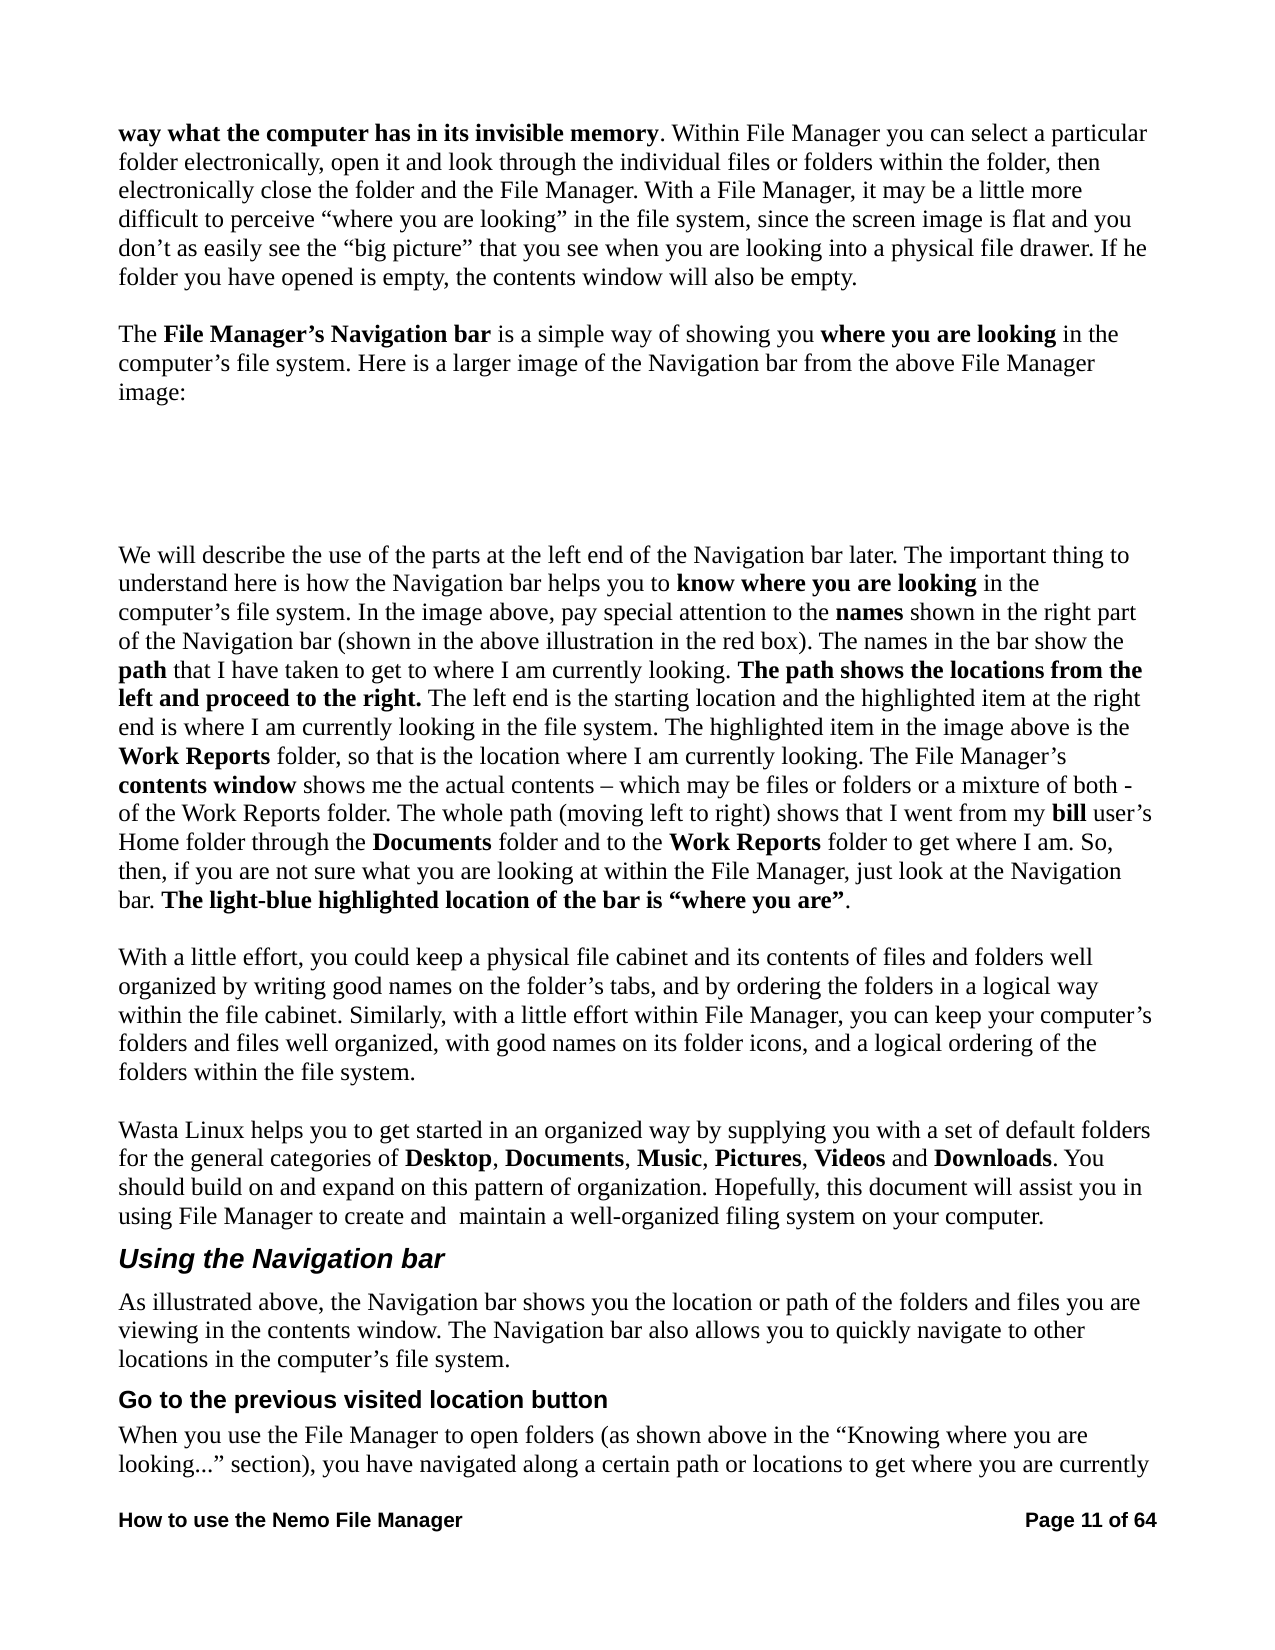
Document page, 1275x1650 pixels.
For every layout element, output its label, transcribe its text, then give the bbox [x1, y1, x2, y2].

text As illustrated above, the Navigation bar shows you the location or path of the folders and files you are viewing in the contents window. The Navigation bar also allows you to quickly navigate to other locations in the computer’s file system. [118, 1287, 1157, 1373]
subtitle Go to the previous visited location button [118, 1385, 1157, 1414]
text When you use the File Manager to open folders (as shown above in the “Knowing where you are looking...” section), you have navigated along a certain path or locations to get where you are currently [118, 1420, 1157, 1478]
text The File Manager’s Navigation bar is a simple way of showing you where you are looking in the computer’s file system. Here is a larger image of the Navigation bar from the above File Manager image: [118, 319, 1157, 406]
text With a little effort, you could keep a physical file cabinet and its contents of files and folders well organized by writing good names on the folder’s tabs, and by ordering the folders in a logical way within the file cabinet. Similarly, with a little effort within File Manager, you can keep your computer’s folders and files well organized, with good names on its folder icons, and a logical ordering of the folders within the file system. [118, 942, 1157, 1086]
subtitle Using the Navigation bar [118, 1242, 1157, 1274]
text way what the computer has in its invisible memory. Within File Manager you can select a particular folder electronically, open it and look through the individual files or folders within the folder, then electronically close the folder and the File Manager. With a File Manager, it may be a little more difficult to perceive “where you are looking” in the file system, since the screen image is flat and you don’t as easily see the “big picture” that you see when you are looking into a physical file drawer. If he folder you have opened is empty, the contents window will also be empty. [118, 118, 1157, 291]
text Wasta Linux helps you to get started in an organized way by supplying you with a set of default folders for the general categories of Desktop, Documents, Music, Pictures, Videos and Downloads. You should build on and expand on this pattern of organization. Hopefully, this document will assist you in using File Manager to create and maintain a well-organized filing system on your computer. [118, 1115, 1157, 1230]
text We will describe the use of the parts at the left end of the Navigation bar later. The important thing to understand here is how the Navigation bar helps you to know where you are looking in the computer’s file system. In the image above, pay special attention to the names shown in the right part of the Navigation bar (shown in the above illustration in the red box). The names in the bar show the path that I have taken to get to where I am currently looking. The path shows the locations from the left and proceed to the right. The left end is the starting location and the highlighted item at the right end is where I am currently looking in the file system. The highlighted item in the image above is the Work Reports folder, so that is the location where I am currently looking. The File Manager’s contents window shows me the actual contents – which may be files or folders or a mixture of both - of the Work Reports folder. The whole path (moving left to right) shows that I went from my bill user’s Home folder through the Documents folder and to the Work Reports folder to get where I am. So, then, if you are not sure what you are looking at within the File Manager, just look at the Navigation bar. The light-blue highlighted location of the bar is “where you are”. [118, 540, 1157, 913]
